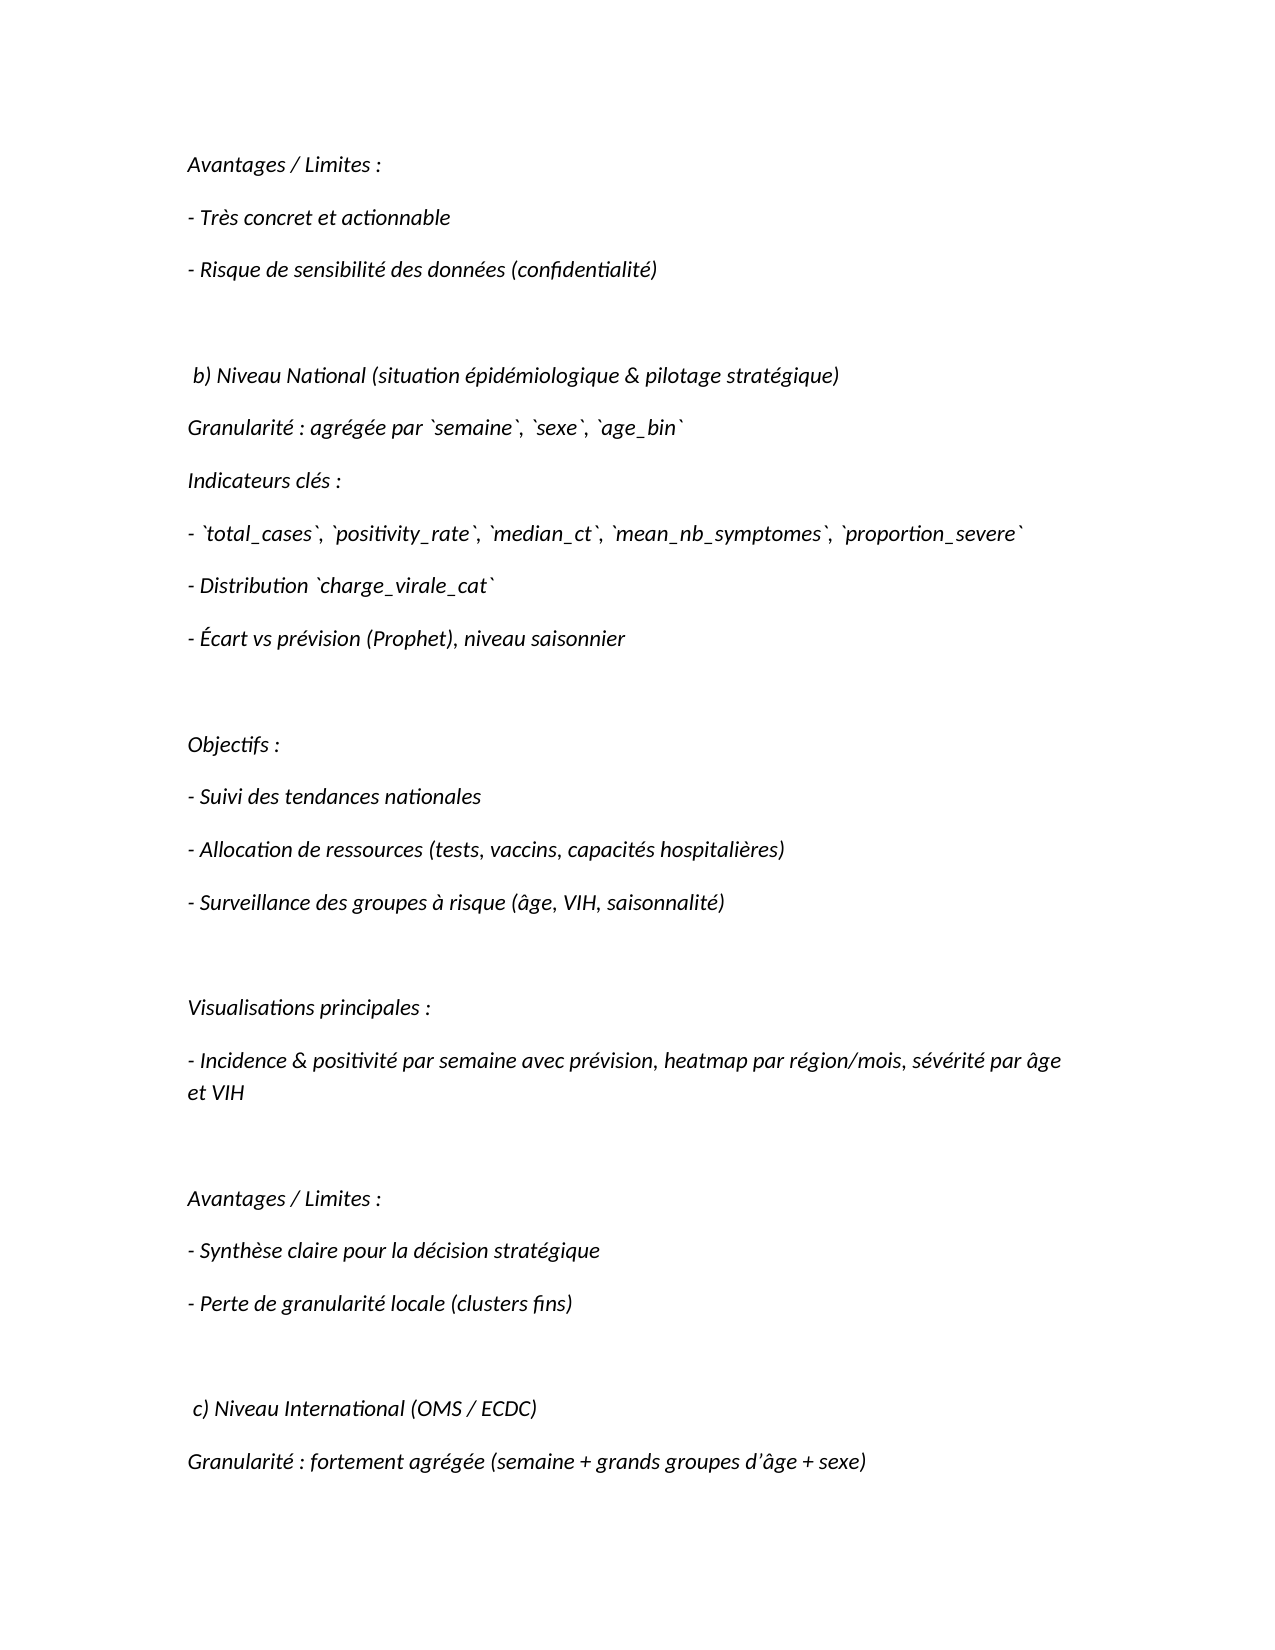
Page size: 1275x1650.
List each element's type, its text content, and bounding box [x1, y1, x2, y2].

table_cell [180, 1342, 1087, 1394]
table_cell - Allocation de ressources (tests, vaccins, capacités hospitalières) [180, 835, 1087, 888]
table_cell - Incidence & positivité par semaine avec prévision, heatmap par région/mois, sévérité par âge et VIH [180, 1046, 1087, 1131]
table_cell [180, 677, 1087, 730]
table_cell - Synthèse claire pour la décision stratégique [180, 1236, 1087, 1289]
table_cell - Suivi des tendances nationales [180, 783, 1087, 835]
table_cell Avantages / Limites : [180, 1184, 1087, 1236]
table_cell Granularité : fortement agrégée (semaine + grands groupes d’âge + sexe) [180, 1447, 1087, 1500]
table_cell b) Niveau National (situation épidémiologique & pilotage stratégique) [180, 361, 1087, 413]
table_cell - Très concret et actionnable [180, 203, 1087, 255]
table_cell c) Niveau International (OMS / ECDC) [180, 1395, 1087, 1447]
table_cell Indicateurs clés : [180, 466, 1087, 519]
table_cell - Surveillance des groupes à risque (âge, VIH, saisonnalité) [180, 888, 1087, 941]
table_cell - Écart vs prévision (Prophet), niveau saisonnier [180, 624, 1087, 677]
table_cell Objectifs : [180, 730, 1087, 782]
table_cell - `total_cases`, `positivity_rate`, `median_ct`, `mean_nb_symptomes`, `proportion_severe` [180, 519, 1087, 572]
table_cell Granularité : agrégée par `semaine`, `sexe`, `age_bin` [180, 414, 1087, 466]
table_cell - Risque de sensibilité des données (confidentialité) [180, 255, 1087, 308]
table_cell Visualisations principales : [180, 993, 1087, 1046]
table_cell [180, 308, 1087, 361]
table_cell Avantages / Limites : [180, 150, 1087, 203]
table_cell - Distribution `charge_virale_cat` [180, 572, 1087, 624]
table_cell [180, 941, 1087, 993]
table_cell [180, 1131, 1087, 1184]
table_cell - Perte de granularité locale (clusters fins) [180, 1289, 1087, 1342]
